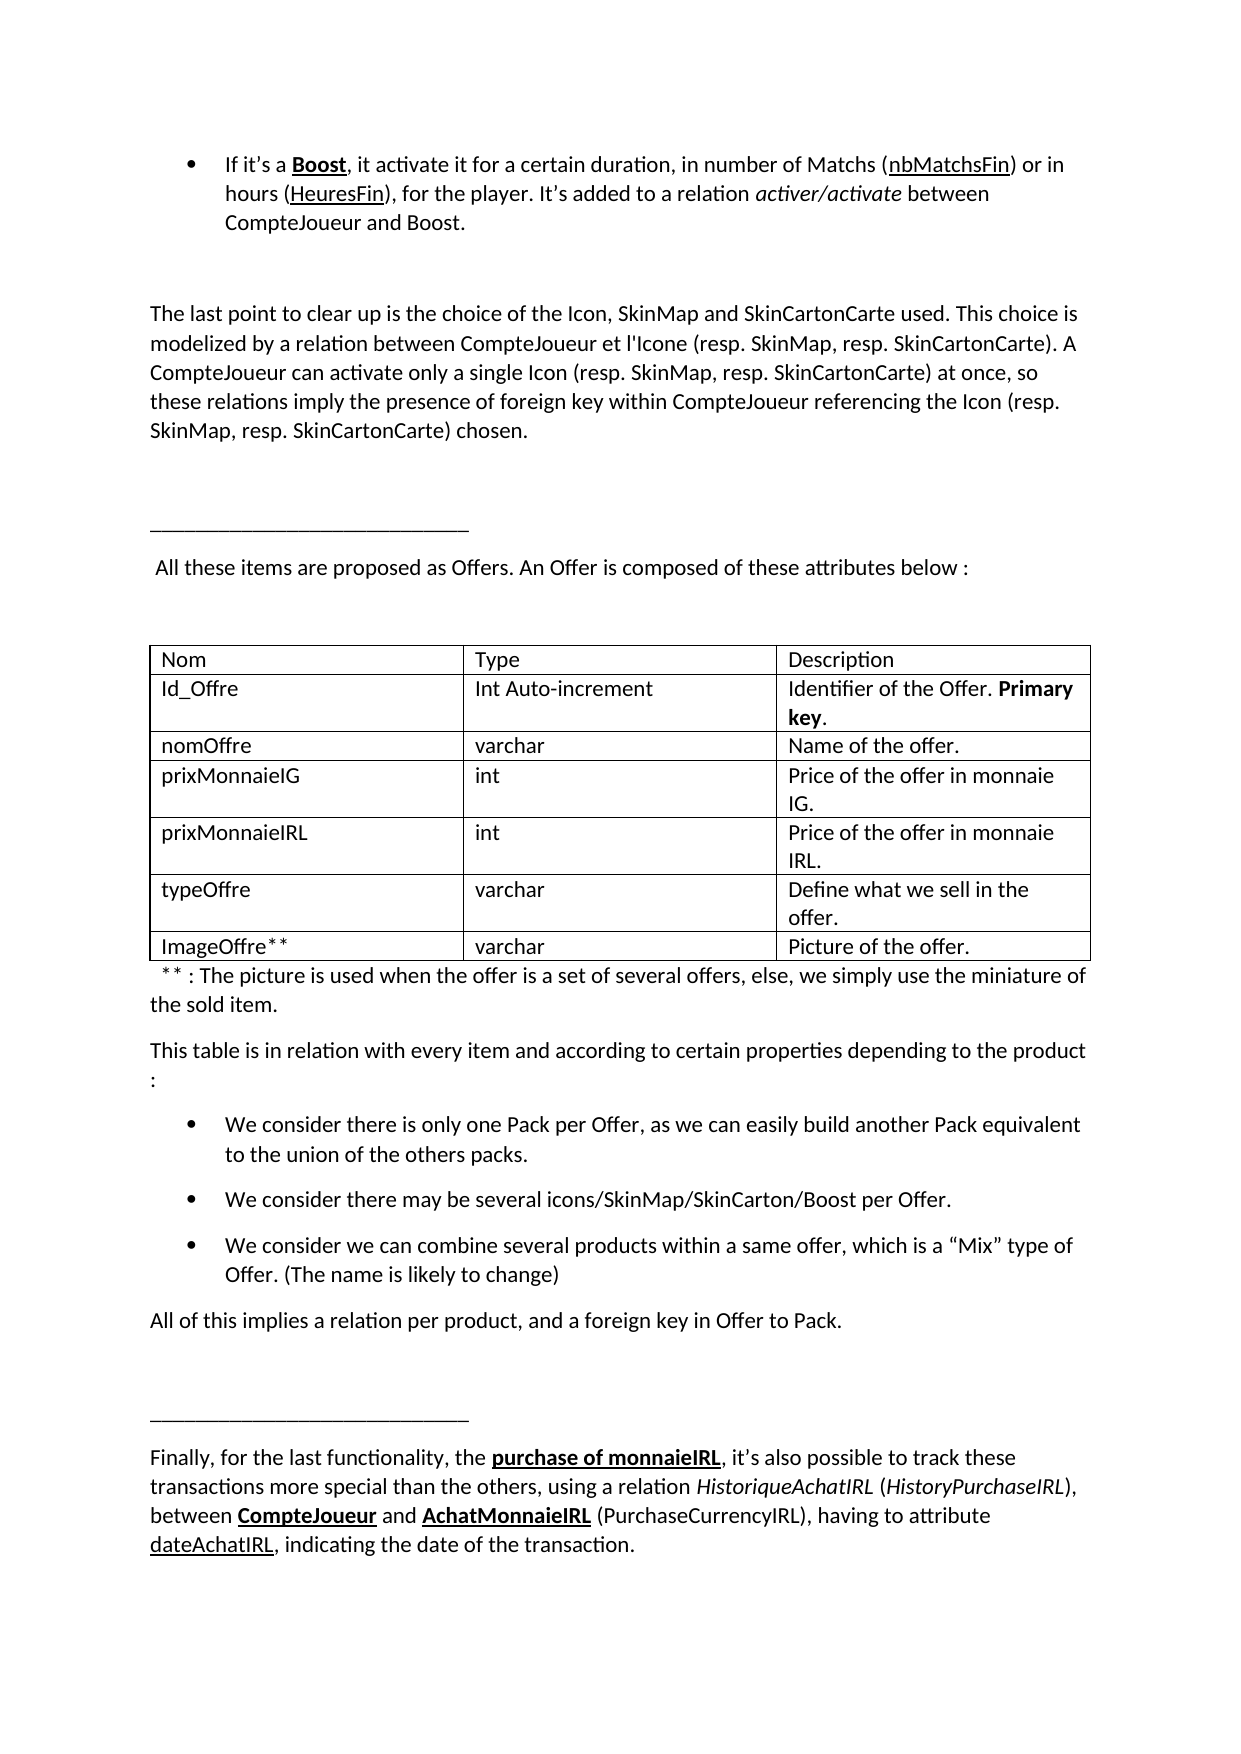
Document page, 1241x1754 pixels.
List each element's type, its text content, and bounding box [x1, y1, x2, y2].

table_cell Int Auto-increment [464, 675, 776, 731]
table_cell prixMonnaieIG [151, 761, 463, 817]
table_cell prixMonnaieIRL [151, 818, 463, 874]
table_cell ImageOffre** [151, 932, 463, 960]
table_cell varchar [464, 932, 776, 960]
text All of this implies a relation per product, and a foreign key in Offer to Pack. [150, 1306, 1090, 1334]
table_cell Identifier of the Offer. Primary key. [777, 675, 1090, 731]
table_cell Picture of the offer. [777, 932, 1090, 960]
table_cell varchar [464, 732, 776, 760]
list We consider there may be several icons/SkinMap/SkinCarton/Boost per Offer. [187, 1185, 1090, 1213]
table_cell Price of the offer in monnaie IRL. [777, 818, 1090, 874]
list We consider we can combine several products within a same offer, which is a “Mix” type of Offer. (The name is likely to change) [187, 1231, 1090, 1288]
list We consider there is only one Pack per Offer, as we can easily build another Pack equivalent to the union of the others packs. [187, 1111, 1090, 1168]
table_cell typeOffre [151, 875, 463, 931]
table_cell int [464, 761, 776, 817]
text ____________________________ [150, 1397, 1090, 1425]
text ____________________________ [150, 507, 1090, 535]
table_cell Name of the offer. [777, 732, 1090, 760]
list If it’s a Boost, it activate it for a certain duration, in number of Matchs (nbMatchsFin) or in hours (HeuresFin), for the player. It’s added to a relation activer/activate between CompteJoueur and Boost. [187, 150, 1090, 236]
table_header Type [464, 646, 776, 673]
text Finally, for the last functionality, the purchase of monnaieIRL, it’s also possible to track these transactions more special than the others, using a relation HistoriqueAchatIRL (HistoryPurchaseIRL), between CompteJoueur and AchatMonnaieIRL (PurchaseCurrencyIRL), having to attribute dateAchatIRL, indicating the date of the transaction. [150, 1443, 1090, 1558]
table_cell varchar [464, 875, 776, 931]
table_cell Price of the offer in monnaie IG. [777, 761, 1090, 817]
text This table is in relation with every item and according to certain properties depending to the product : [150, 1036, 1090, 1093]
text The last point to clear up is the choice of the Icon, SkinMap and SkinCartonCarte used. This choice is modelized by a relation between CompteJoueur et l'Icone (resp. SkinMap, resp. SkinCartonCarte). A CompteJoueur can activate only a single Icon (resp. SkinMap, resp. SkinCartonCarte) at once, so these relations imply the presence of foreign key within CompteJoueur referencing the Icon (resp. SkinMap, resp. SkinCartonCarte) chosen. [150, 299, 1090, 444]
table_cell Define what we sell in the offer. [777, 875, 1090, 931]
table_header Description [777, 646, 1090, 673]
table_cell int [464, 818, 776, 874]
table_cell Id_Offre [151, 675, 463, 731]
text ** : The picture is used when the offer is a set of several offers, else, we simply use the miniature of the sold item. [150, 961, 1090, 1018]
table_header Nom [151, 646, 463, 673]
text All these items are proposed as Offers. An Offer is composed of these attributes below : [150, 553, 1090, 581]
table_cell nomOffre [151, 732, 463, 760]
